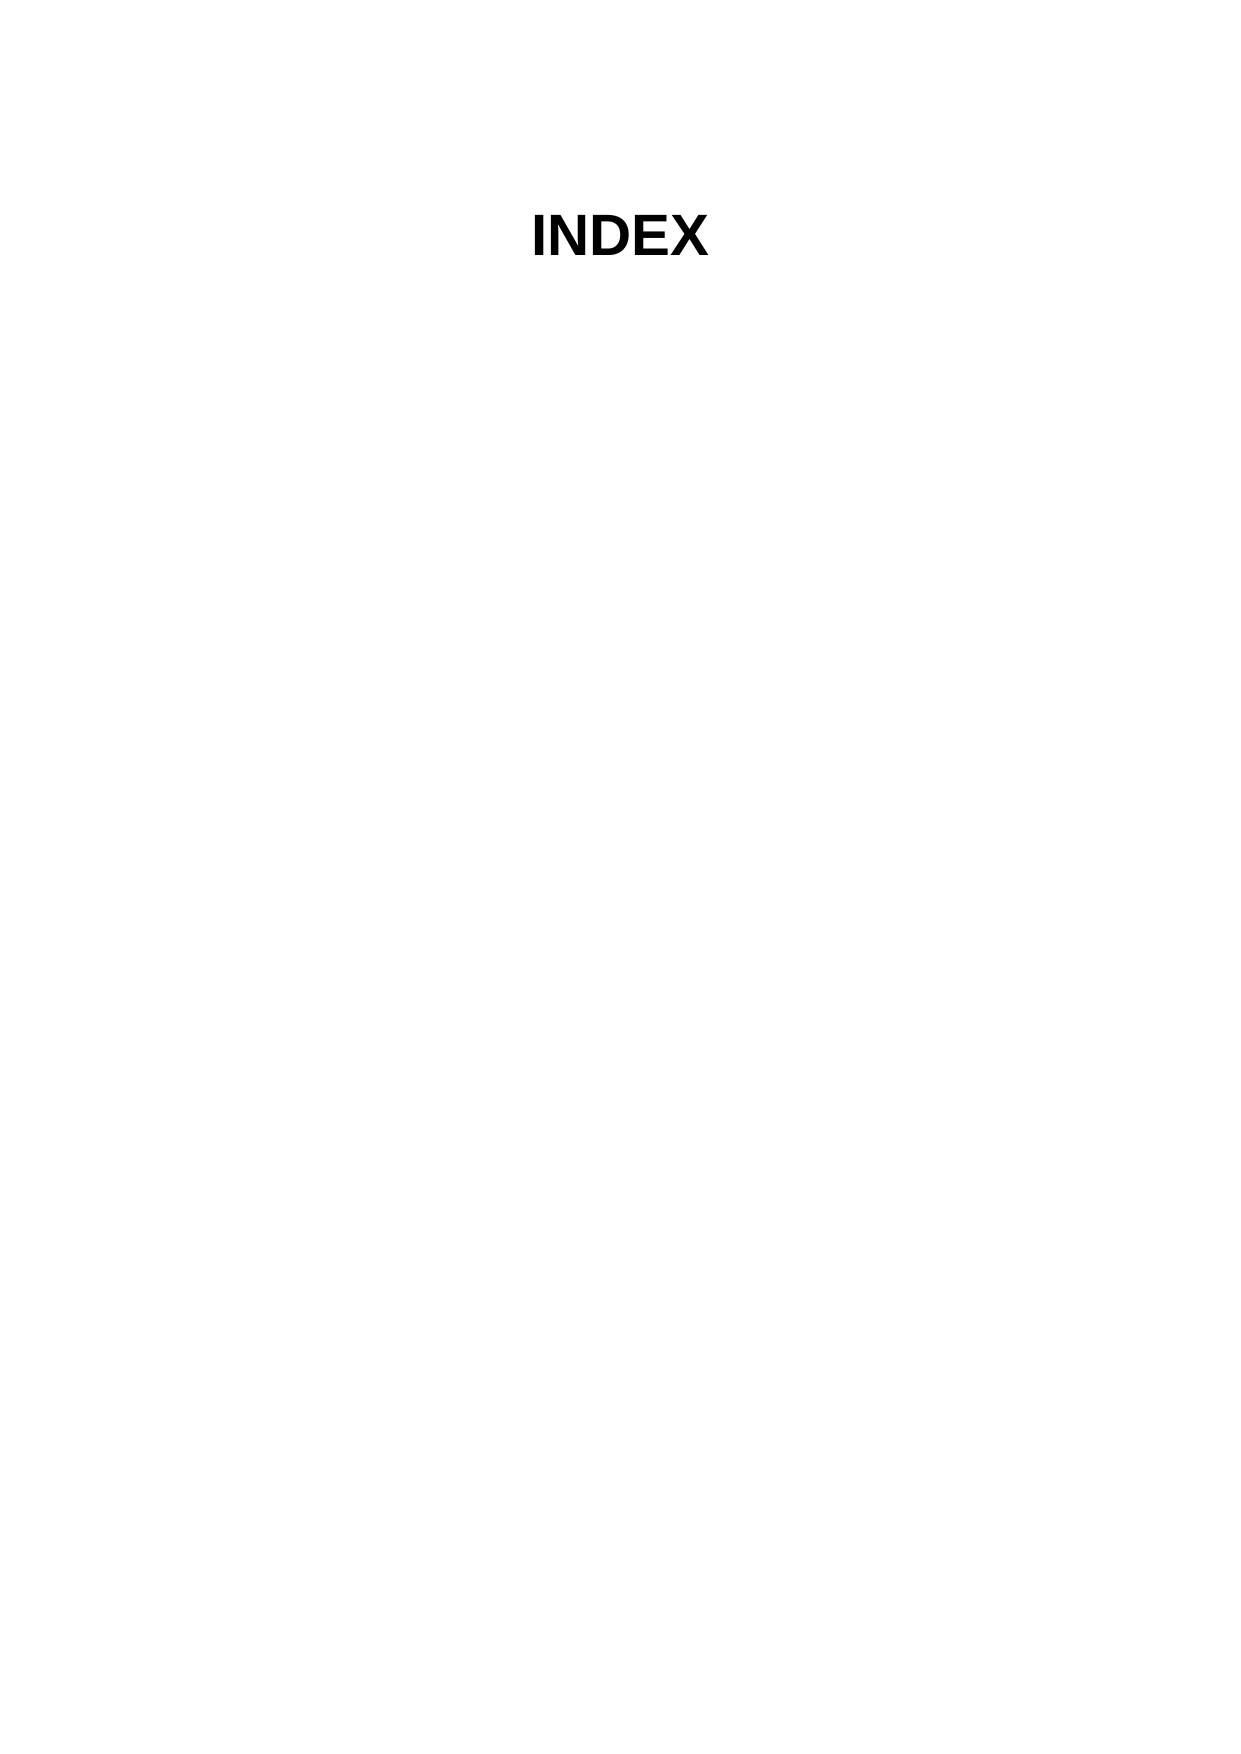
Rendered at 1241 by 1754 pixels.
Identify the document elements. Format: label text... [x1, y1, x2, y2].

title INDEX [118, 201, 1122, 268]
